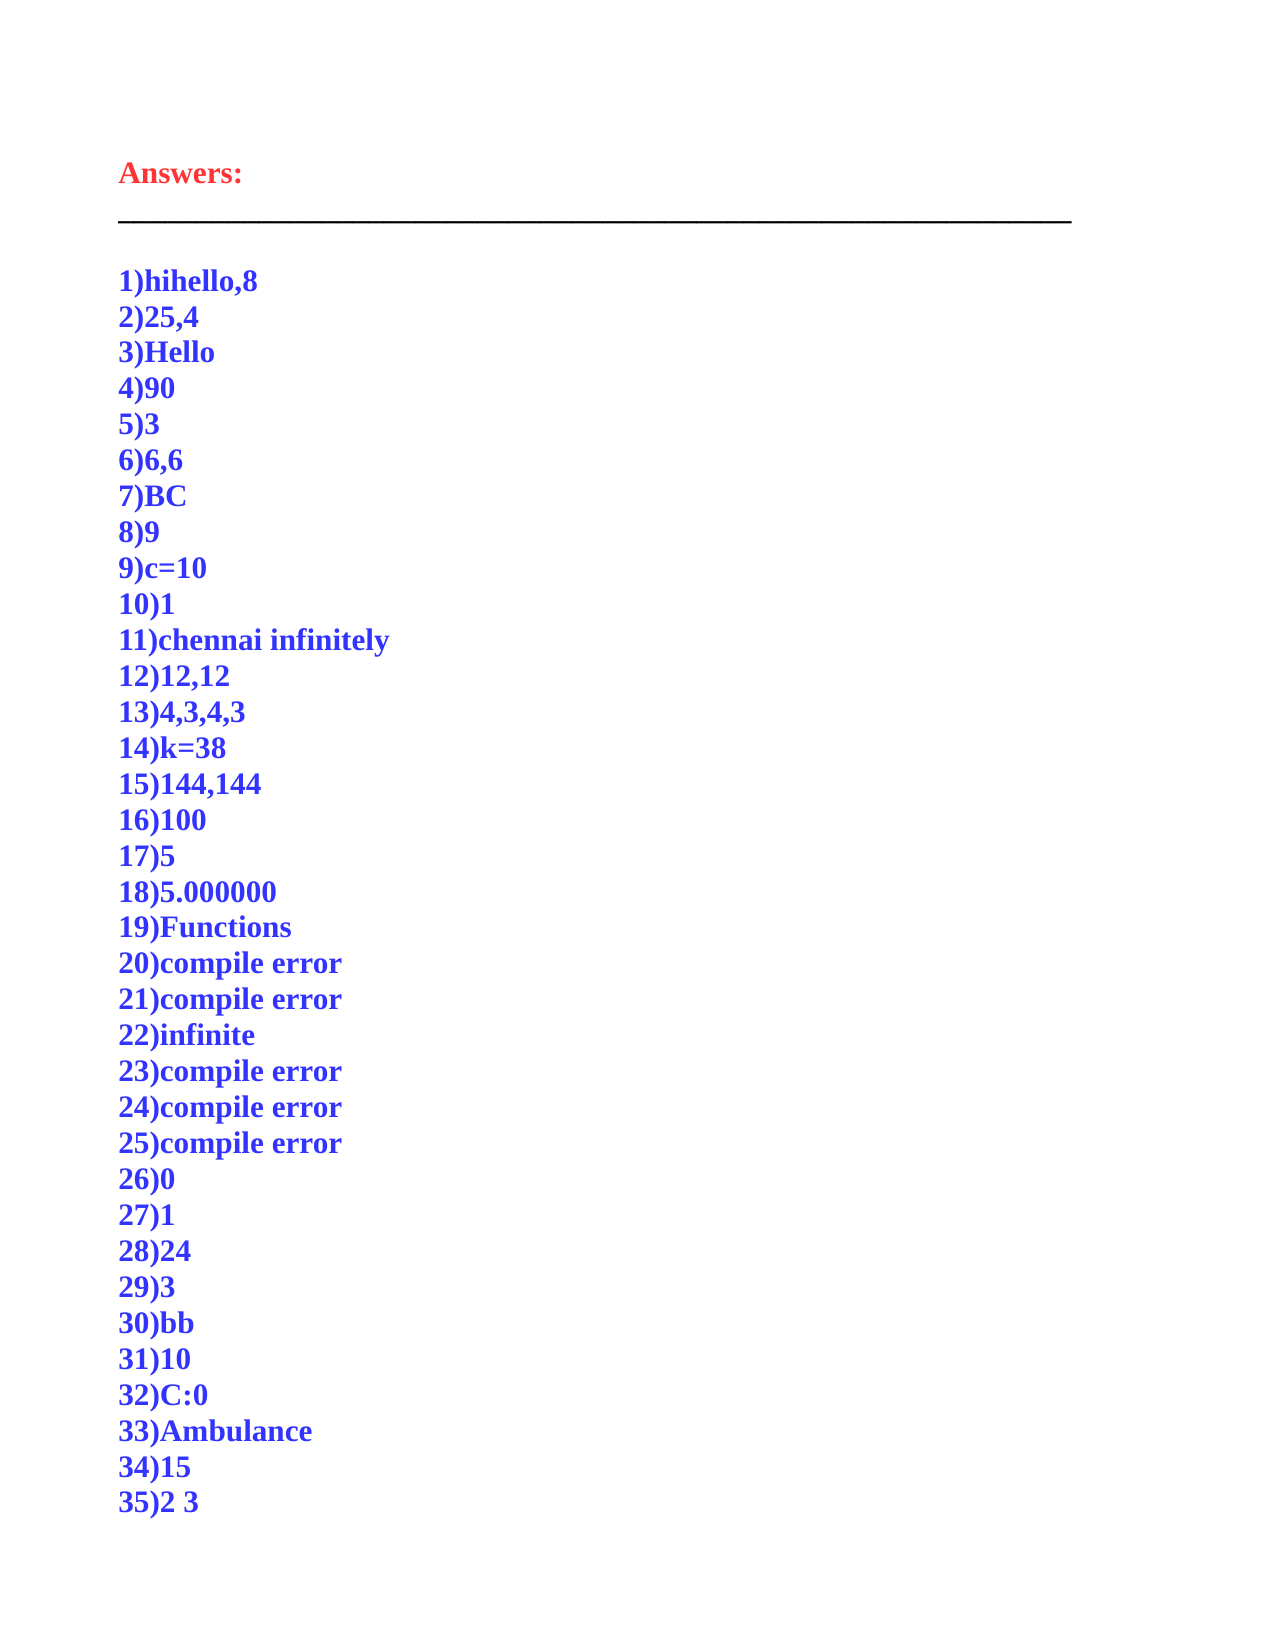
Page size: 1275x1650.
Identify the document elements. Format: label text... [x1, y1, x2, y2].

text 25)compile error [118, 1124, 1157, 1160]
text 20)compile error [118, 945, 1157, 981]
text 16)100 [118, 801, 1157, 837]
text 35)2 3 [118, 1484, 1157, 1520]
text 19)Functions [118, 909, 1157, 945]
text 2)25,4 [118, 298, 1157, 334]
text 30)bb [118, 1304, 1157, 1340]
text 1)hihello,8 [118, 262, 1157, 298]
text 33)Ambulance [118, 1412, 1157, 1448]
text 26)0 [118, 1160, 1157, 1196]
text 6)6,6 [118, 442, 1157, 477]
text 15)144,144 [118, 765, 1157, 801]
text 34)15 [118, 1448, 1157, 1484]
text 23)compile error [118, 1052, 1157, 1088]
text 22)infinite [118, 1017, 1157, 1052]
text 3)Hello [118, 334, 1157, 370]
text 32)C:0 [118, 1376, 1157, 1412]
text 4)90 [118, 370, 1157, 406]
text _____________________________________________________________ [118, 190, 1157, 226]
text 27)1 [118, 1196, 1157, 1232]
text 24)compile error [118, 1088, 1157, 1124]
text 21)compile error [118, 981, 1157, 1017]
text 17)5 [118, 837, 1157, 873]
text 18)5.000000 [118, 873, 1157, 909]
text 31)10 [118, 1340, 1157, 1376]
text 28)24 [118, 1232, 1157, 1268]
text 29)3 [118, 1268, 1157, 1304]
text 5)3 [118, 406, 1157, 442]
text 12)12,12 [118, 657, 1157, 693]
text 14)k=38 [118, 729, 1157, 765]
text 10)1 [118, 585, 1157, 621]
text 13)4,3,4,3 [118, 693, 1157, 729]
text 8)9 [118, 513, 1157, 549]
text 9)c=10 [118, 549, 1157, 585]
text 11)chennai infinitely [118, 621, 1157, 657]
text 7)BC [118, 477, 1157, 513]
text Answers: [118, 154, 1157, 190]
